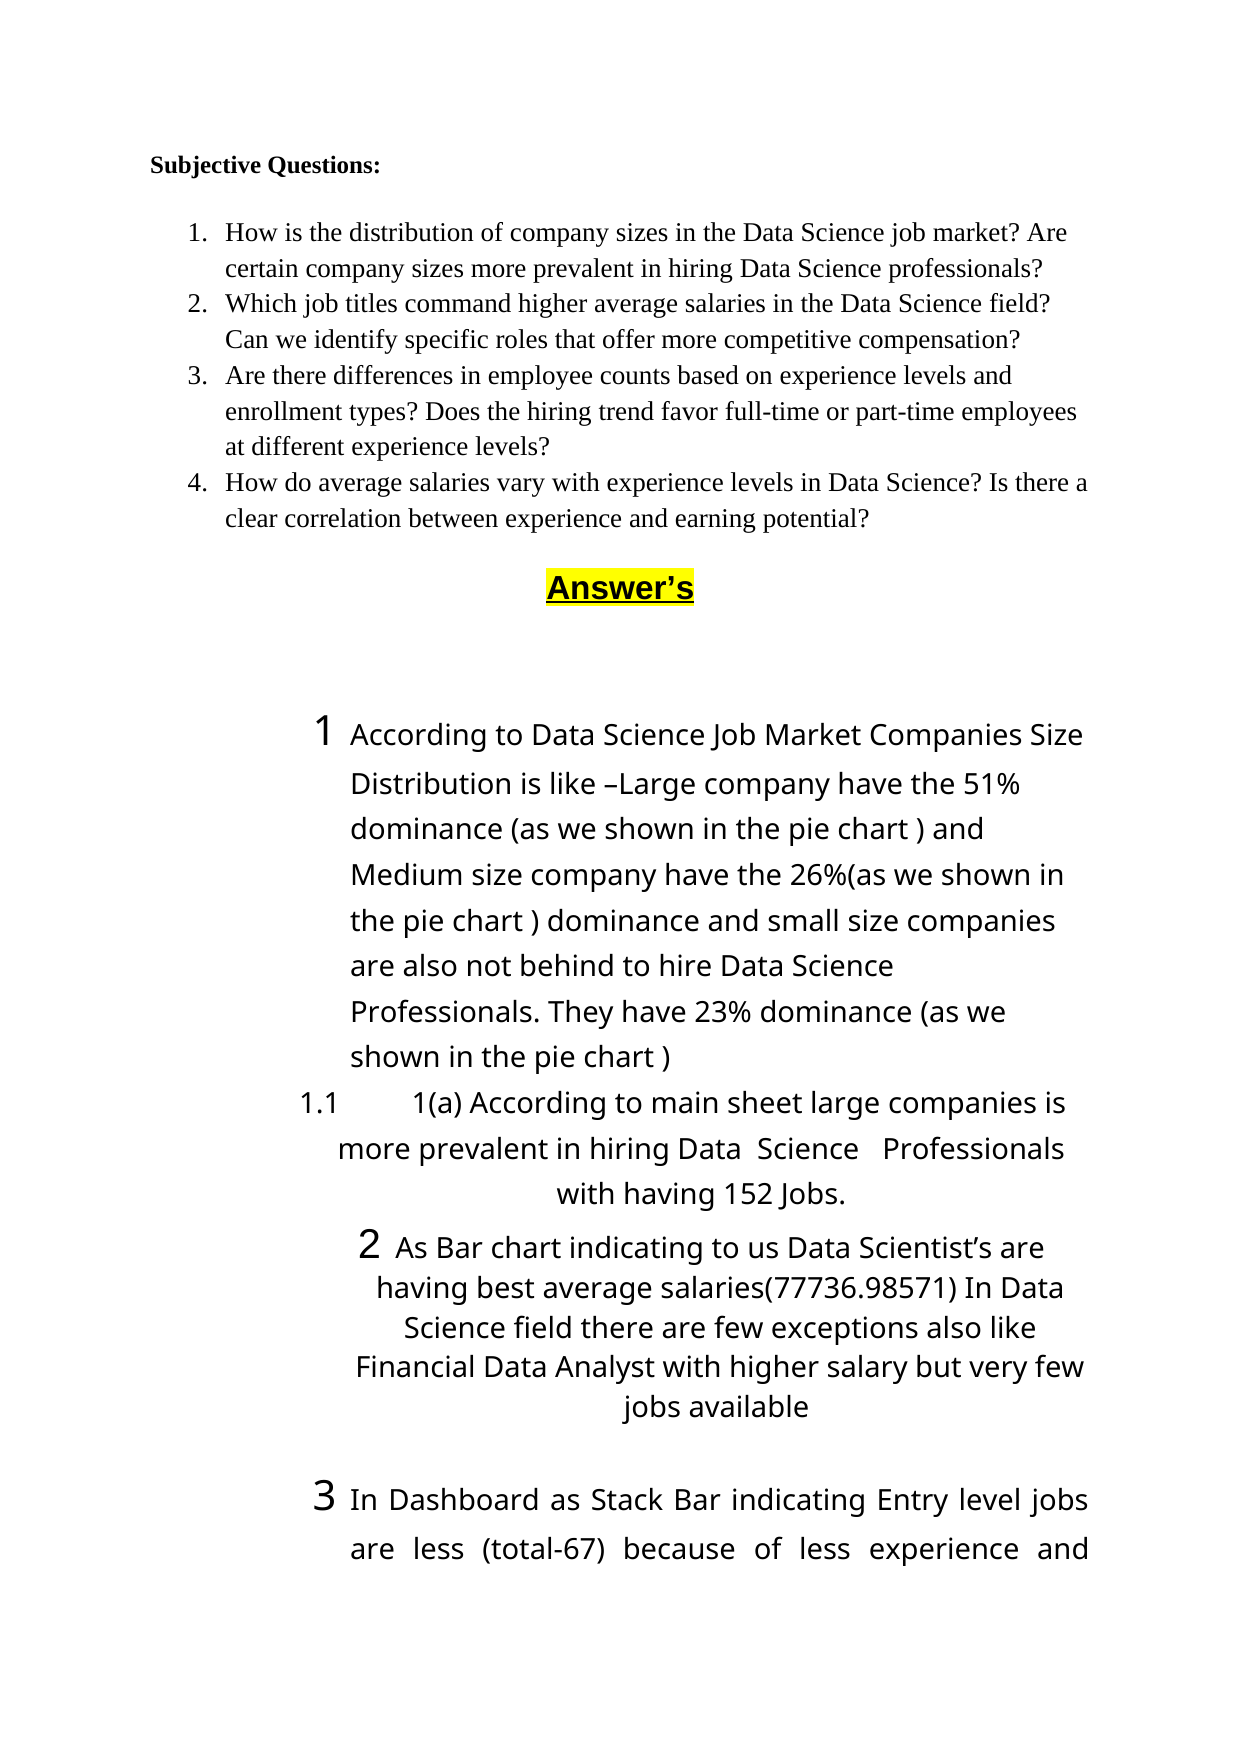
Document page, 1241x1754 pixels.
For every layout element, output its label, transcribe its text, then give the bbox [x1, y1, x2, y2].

list In Dashboard as Stack Bar indicating Entry level jobs are less (total-67) because of less experience and [312, 1466, 1090, 1568]
list How is the distribution of company sizes in the Data Science job market? Are certain company sizes more prevalent in hiring Data Science professionals? [187, 216, 1090, 283]
list Which job titles command higher average salaries in the Data Science field? Can we identify specific roles that offer more competitive compensation? [187, 287, 1090, 354]
list According to Data Science Job Market Companies Size Distribution is like –Large company have the 51% dominance (as we shown in the pie chart ) and Medium size company have the 26%(as we shown in the pie chart ) dominance and small size companies are also not behind to hire Data Science Professionals. They have 23% dominance (as we shown in the pie chart ) [312, 700, 1090, 1076]
list Are there differences in employee counts based on experience levels and enrollment types? Does the hiring trend favor full-time or part-time employees at different experience levels? [187, 359, 1090, 462]
text Subjective Questions: [150, 150, 1090, 179]
text Answer’s [150, 568, 1090, 606]
list How do average salaries vary with experience levels in Data Science? Is there a clear correlation between experience and earning potential? [187, 466, 1090, 533]
list As Bar chart indicating to us Data Scientist’s are having best average salaries(77736.98571) In Data Science field there are few exceptions also like Financial Data Analyst with higher salary but very few jobs available [312, 1219, 1090, 1426]
list 1(a) According to main sheet large companies is more prevalent in hiring Data Science Professionals with having 152 Jobs. [275, 1082, 1090, 1213]
